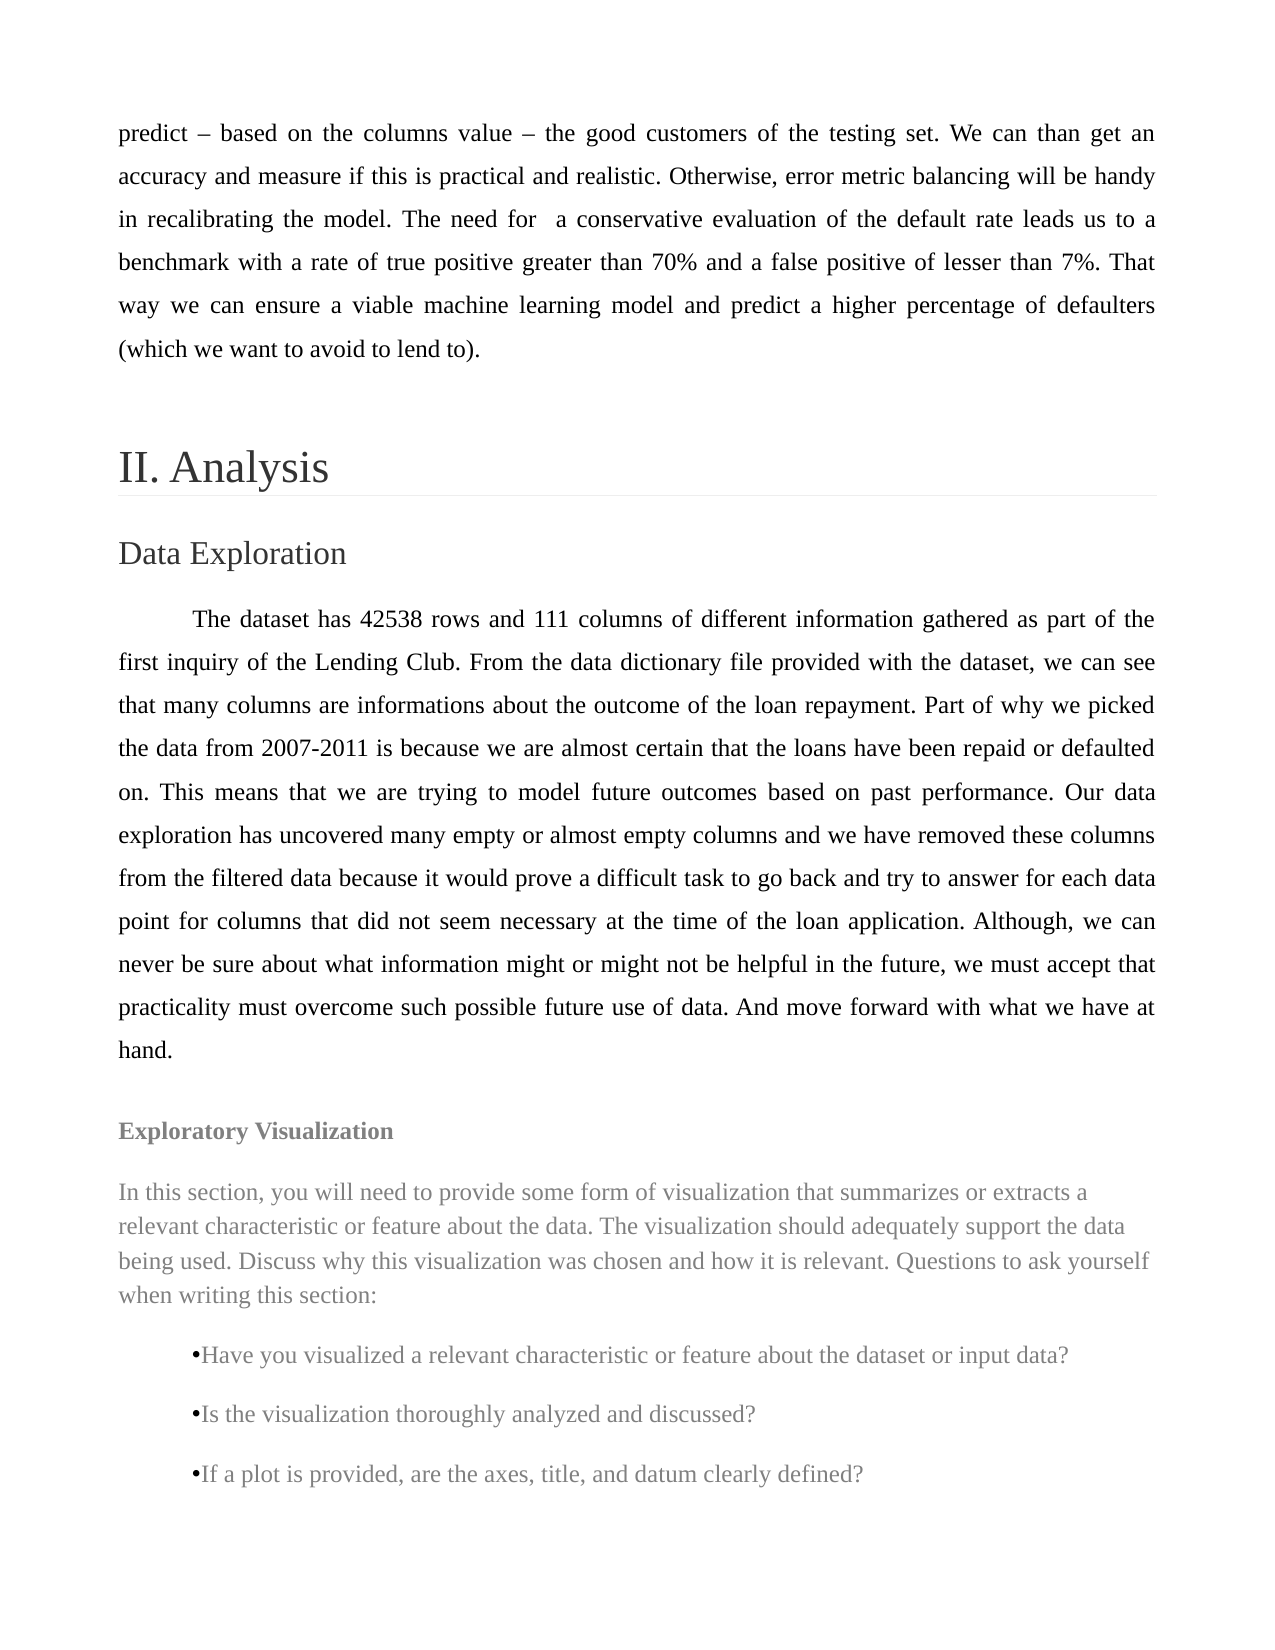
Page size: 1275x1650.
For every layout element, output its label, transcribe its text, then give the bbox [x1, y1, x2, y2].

subtitle II. Analysis [118, 439, 1157, 495]
text The dataset has 42538 rows and 111 columns of different information gathered as part of the first inquiry of the Lending Club. From the data dictionary file provided with the dataset, we can see that many columns are informations about the outcome of the loan repayment. Part of why we picked the data from 2007-2011 is because we are almost certain that the loans have been repaid or defaulted on. This means that we are trying to model future outcomes based on past performance. Our data exploration has uncovered many empty or almost empty columns and we have removed these columns from the filtered data because it would prove a difficult task to go back and try to answer for each data point for columns that did not seem necessary at the time of the loan application. Although, we can never be sure about what information might or might not be helpful in the future, we must accept that practicality must overcome such possible future use of data. And move forward with what we have at hand. [118, 604, 1157, 1064]
list If a plot is provided, are the axes, title, and datum clearly defined? [118, 1459, 1157, 1488]
text Data Exploration [118, 533, 1157, 572]
list Is the visualization thoroughly analyzed and discussed? [118, 1399, 1157, 1428]
subtitle Exploratory Visualization [118, 1116, 1157, 1145]
text predict – based on the columns value – the good customers of the testing set. We can than get an accuracy and measure if this is practical and realistic. Otherwise, error metric balancing will be handy in recalibrating the model. The need for a conservative evaluation of the default rate leads us to a benchmark with a rate of true positive greater than 70% and a false positive of lesser than 7%. That way we can ensure a viable machine learning model and predict a higher percentage of defaulters (which we want to avoid to lend to). [118, 118, 1157, 362]
list Have you visualized a relevant characteristic or feature about the dataset or input data? [118, 1340, 1157, 1369]
text In this section, you will need to provide some form of visualization that summarizes or extracts a relevant characteristic or feature about the data. The visualization should adequately support the data being used. Discuss why this visualization was chosen and how it is relevant. Questions to ask yourself when writing this section: [118, 1177, 1157, 1309]
